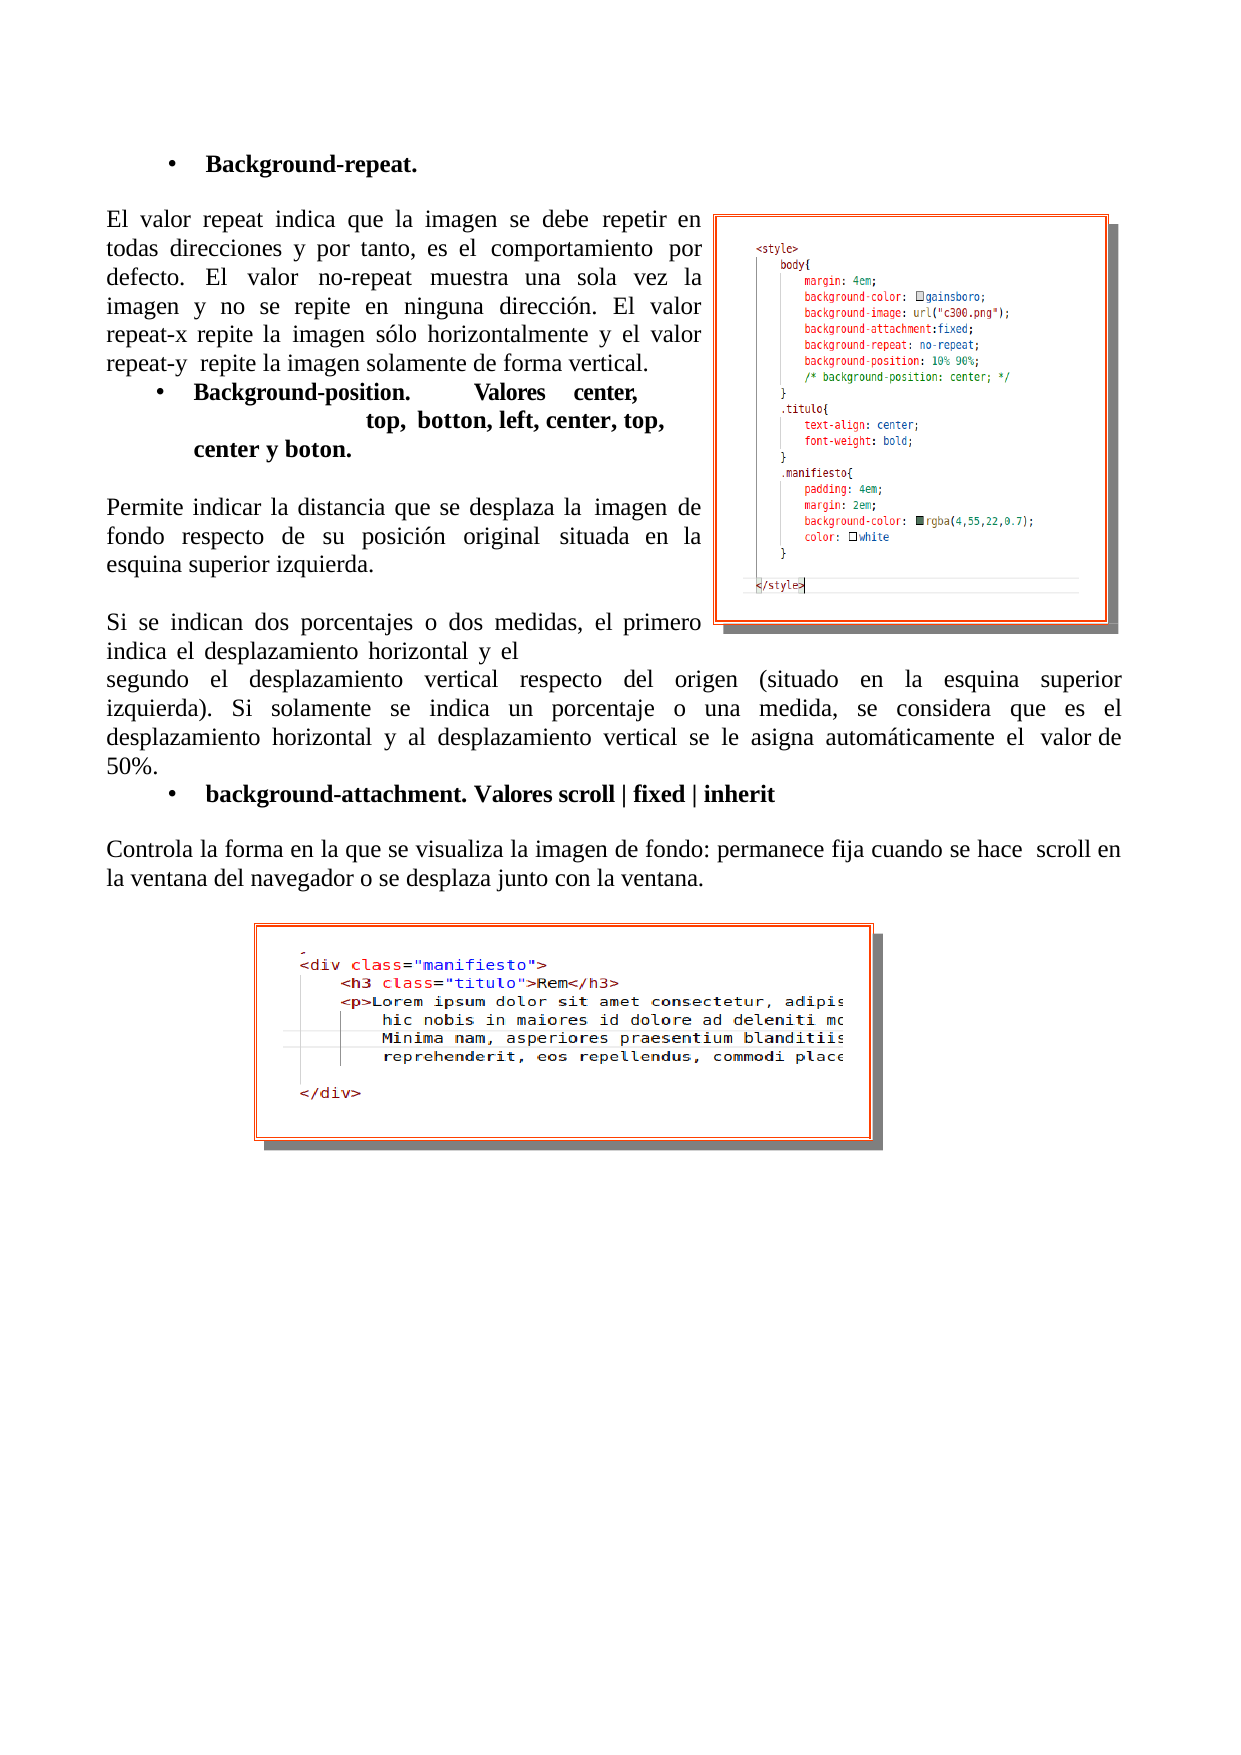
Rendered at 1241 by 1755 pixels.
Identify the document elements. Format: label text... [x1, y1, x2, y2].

text segundo el desplazamiento vertical respecto del origen (situado en la esquina superior izquierda). Si solamente se indica un porcentaje o una medida, se considera que es el desplazamiento horizontal y al desplazamiento vertical se le asigna automáticamente el valor de 50%. [106, 664, 1122, 779]
picture [283, 952, 843, 1111]
text Si se indican dos porcentajes o dos medidas, el primero indica el desplazamiento horizontal y el [106, 607, 702, 664]
list background-attachment. Valores scroll | fixed | inherit [168, 779, 1134, 808]
text Controla la forma en la que se visualiza la imagen de fondo: permanece fija cuando se hace scroll en la ventana del navegador o se desplaza junto con la ventana. [106, 834, 1121, 892]
list Background-position. Valores center, top, botton, left, center, top, center y boton. [156, 377, 702, 463]
list Background-repeat. [168, 149, 1134, 178]
text El valor repeat indica que la imagen se debe repetir en todas direcciones y por tanto, es el comportamiento por defecto. El valor no-repeat muestra una sola vez la imagen y no se repite en ninguna dirección. El valor repeat-x repite la imagen sólo horizontalmente y el valor repeat-y repite la imagen solamente de forma vertical. [106, 204, 702, 377]
text Permite indicar la distancia que se desplaza la imagen de fondo respecto de su posición original situada en la esquina superior izquierda. [106, 492, 702, 578]
picture [743, 243, 1079, 594]
